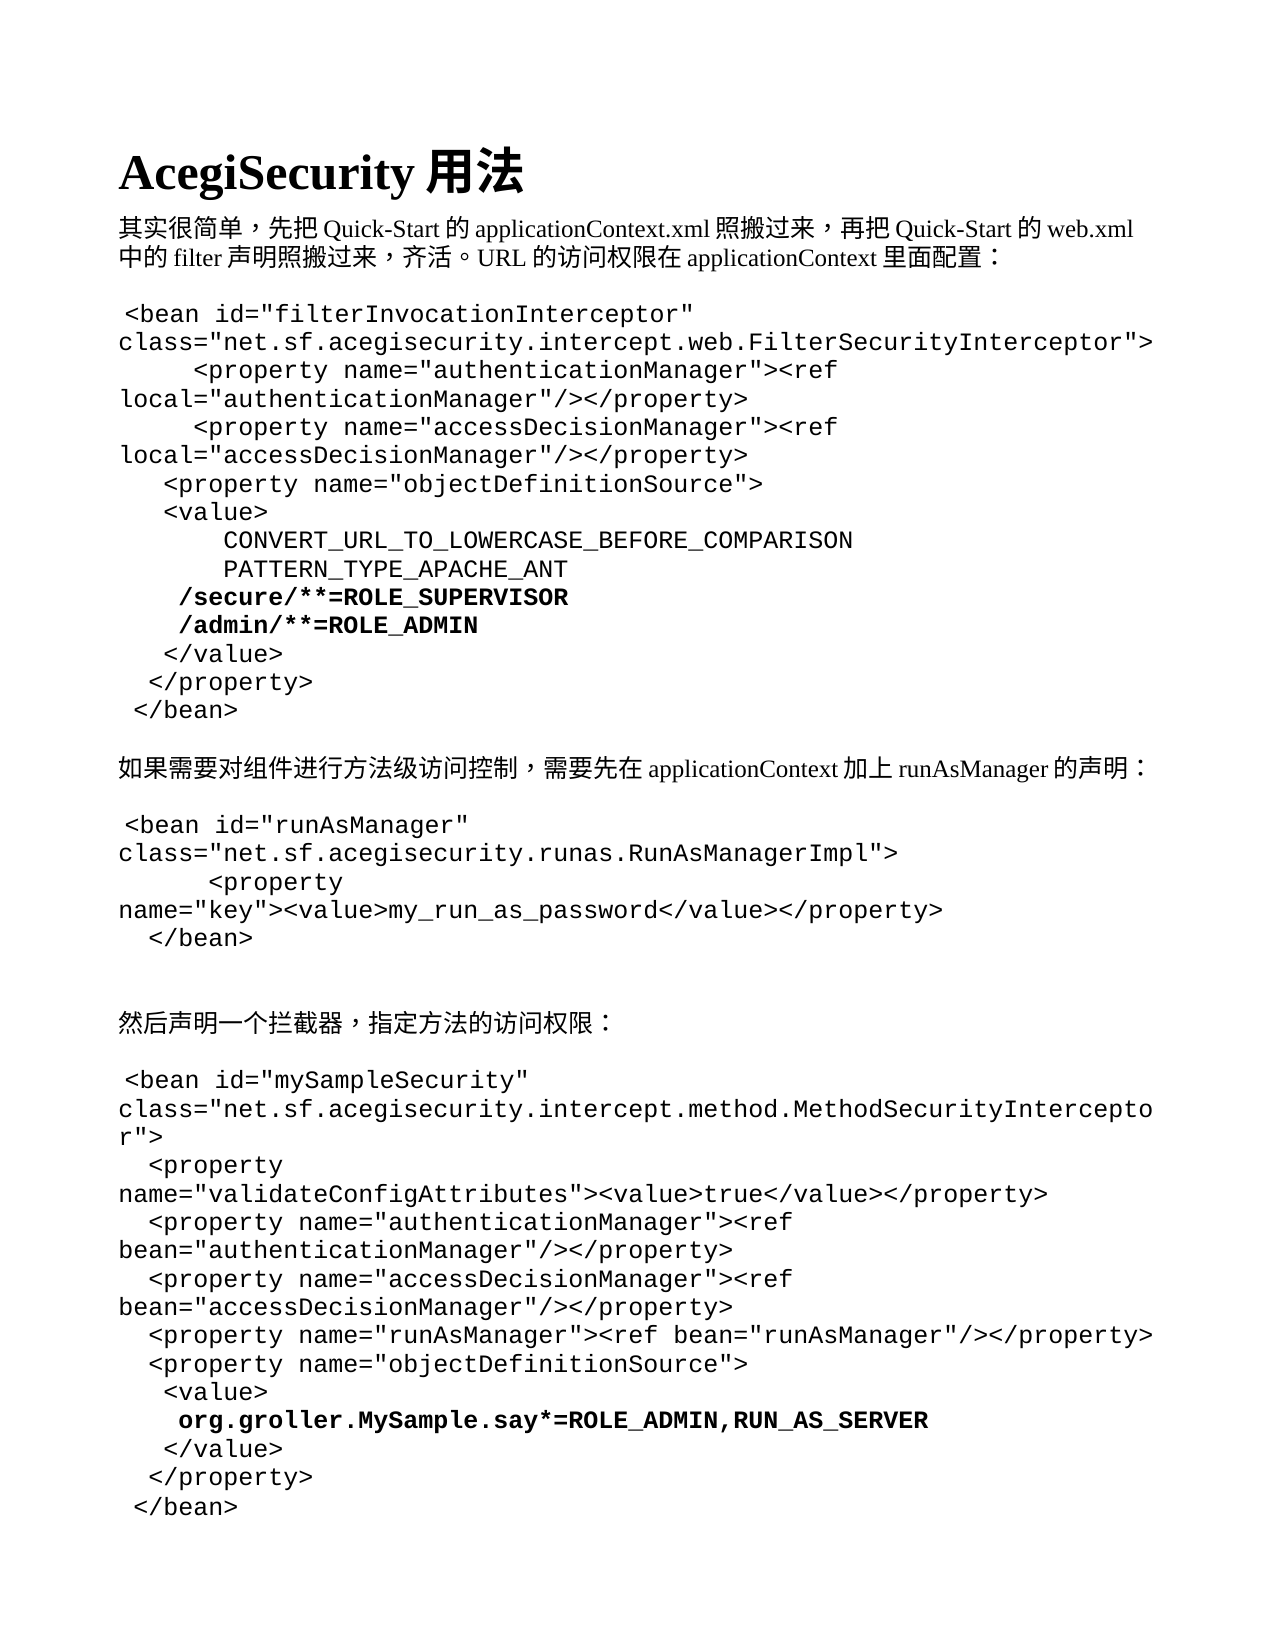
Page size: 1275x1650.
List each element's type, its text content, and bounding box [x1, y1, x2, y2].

text <bean id="mySampleSecurity" class="net.sf.acegisecurity.intercept.method.MethodSecurityInterceptor"> <property name="validateConfigAttributes"><value>true</value></property> <property name="authenticationManager"><ref bean="authenticationManager"/></property> <property name="accessDecisionManager"><ref bean="accessDecisionManager"/></property> <property name="runAsManager"><ref bean="runAsManager"/></property> <property name="objectDefinitionSource"> <value> org.groller.MySample.say*=ROLE_ADMIN,RUN_AS_SERVER </value> </property> </bean> [118, 1066, 1157, 1523]
text <bean id="runAsManager" class="net.sf.acegisecurity.runas.RunAsManagerImpl"> <property name="key"><value>my_run_as_password</value></property> </bean> [118, 811, 1157, 954]
text 如果需要对组件进行方法级访问控制，需要先在applicationContext加上runAsManager的声明： [118, 754, 1157, 783]
text 然后声明一个拦截器，指定方法的访问权限： [118, 1009, 1157, 1039]
text <bean id="filterInvocationInterceptor" class="net.sf.acegisecurity.intercept.web.FilterSecurityInterceptor"> <property name="authenticationManager"><ref local="authenticationManager"/></property> <property name="accessDecisionManager"><ref local="accessDecisionManager"/></property> <property name="objectDefinitionSource"> <value> CONVERT_URL_TO_LOWERCASE_BEFORE_COMPARISON PATTERN_TYPE_APACHE_ANT /secure/**=ROLE_SUPERVISOR /admin/**=ROLE_ADMIN </value> </property> </bean> [118, 300, 1157, 726]
text 其实很简单，先把Quick-Start的applicationContext.xml照搬过来，再把Quick-Start的web.xml中的filter声明照搬过来，齐活。URL的访问权限在applicationContext里面配置： [118, 214, 1157, 272]
subtitle AcegiSecurity用法 [118, 143, 1157, 201]
